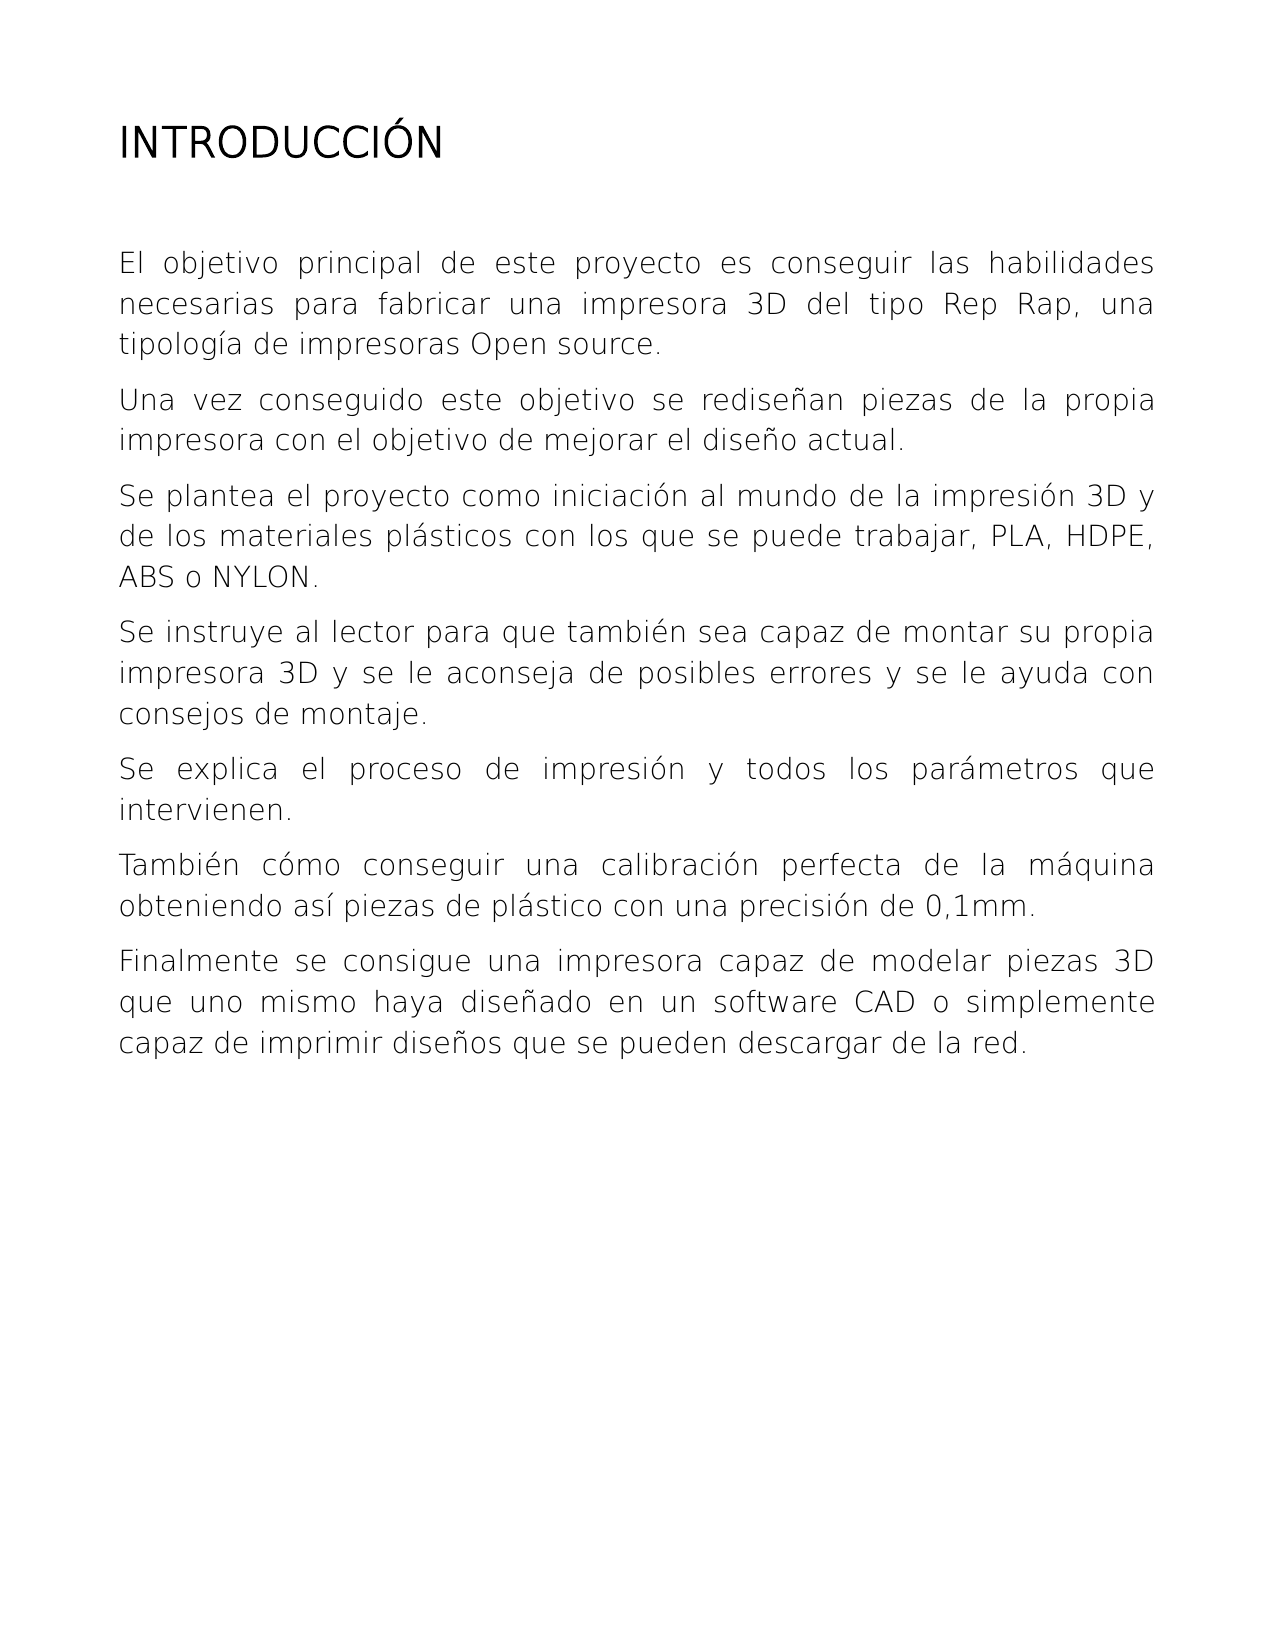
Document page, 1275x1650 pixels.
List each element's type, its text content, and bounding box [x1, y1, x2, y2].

text Una vez conseguido este objetivo se rediseñan piezas de la propia impresora con el objetivo de mejorar el diseño actual. [118, 383, 1157, 458]
text Finalmente se consigue una impresora capaz de modelar piezas 3D que uno mismo haya diseñado en un software CAD o simplemente capaz de imprimir diseños que se pueden descargar de la red. [118, 945, 1157, 1060]
text También cómo conseguir una calibración perfecta de la máquina obteniendo así piezas de plástico con una precisión de 0,1mm. [118, 849, 1157, 923]
text INTRODUCCIÓN [118, 118, 1157, 167]
text El objetivo principal de este proyecto es conseguir las habilidades necesarias para fabricar una impresora 3D del tipo Rep Rap, una tipología de impresoras Open source. [118, 246, 1157, 362]
text Se plantea el proyecto como iniciación al mundo de la impresión 3D y de los materiales plásticos con los que se puede trabajar, PLA, HDPE, ABS o NYLON. [118, 479, 1157, 594]
text Se explica el proceso de impresión y todos los parámetros que intervienen. [118, 753, 1157, 827]
text Se instruye al lector para que también sea capaz de montar su propia impresora 3D y se le aconseja de posibles errores y se le ayuda con consejos de montaje. [118, 616, 1157, 731]
